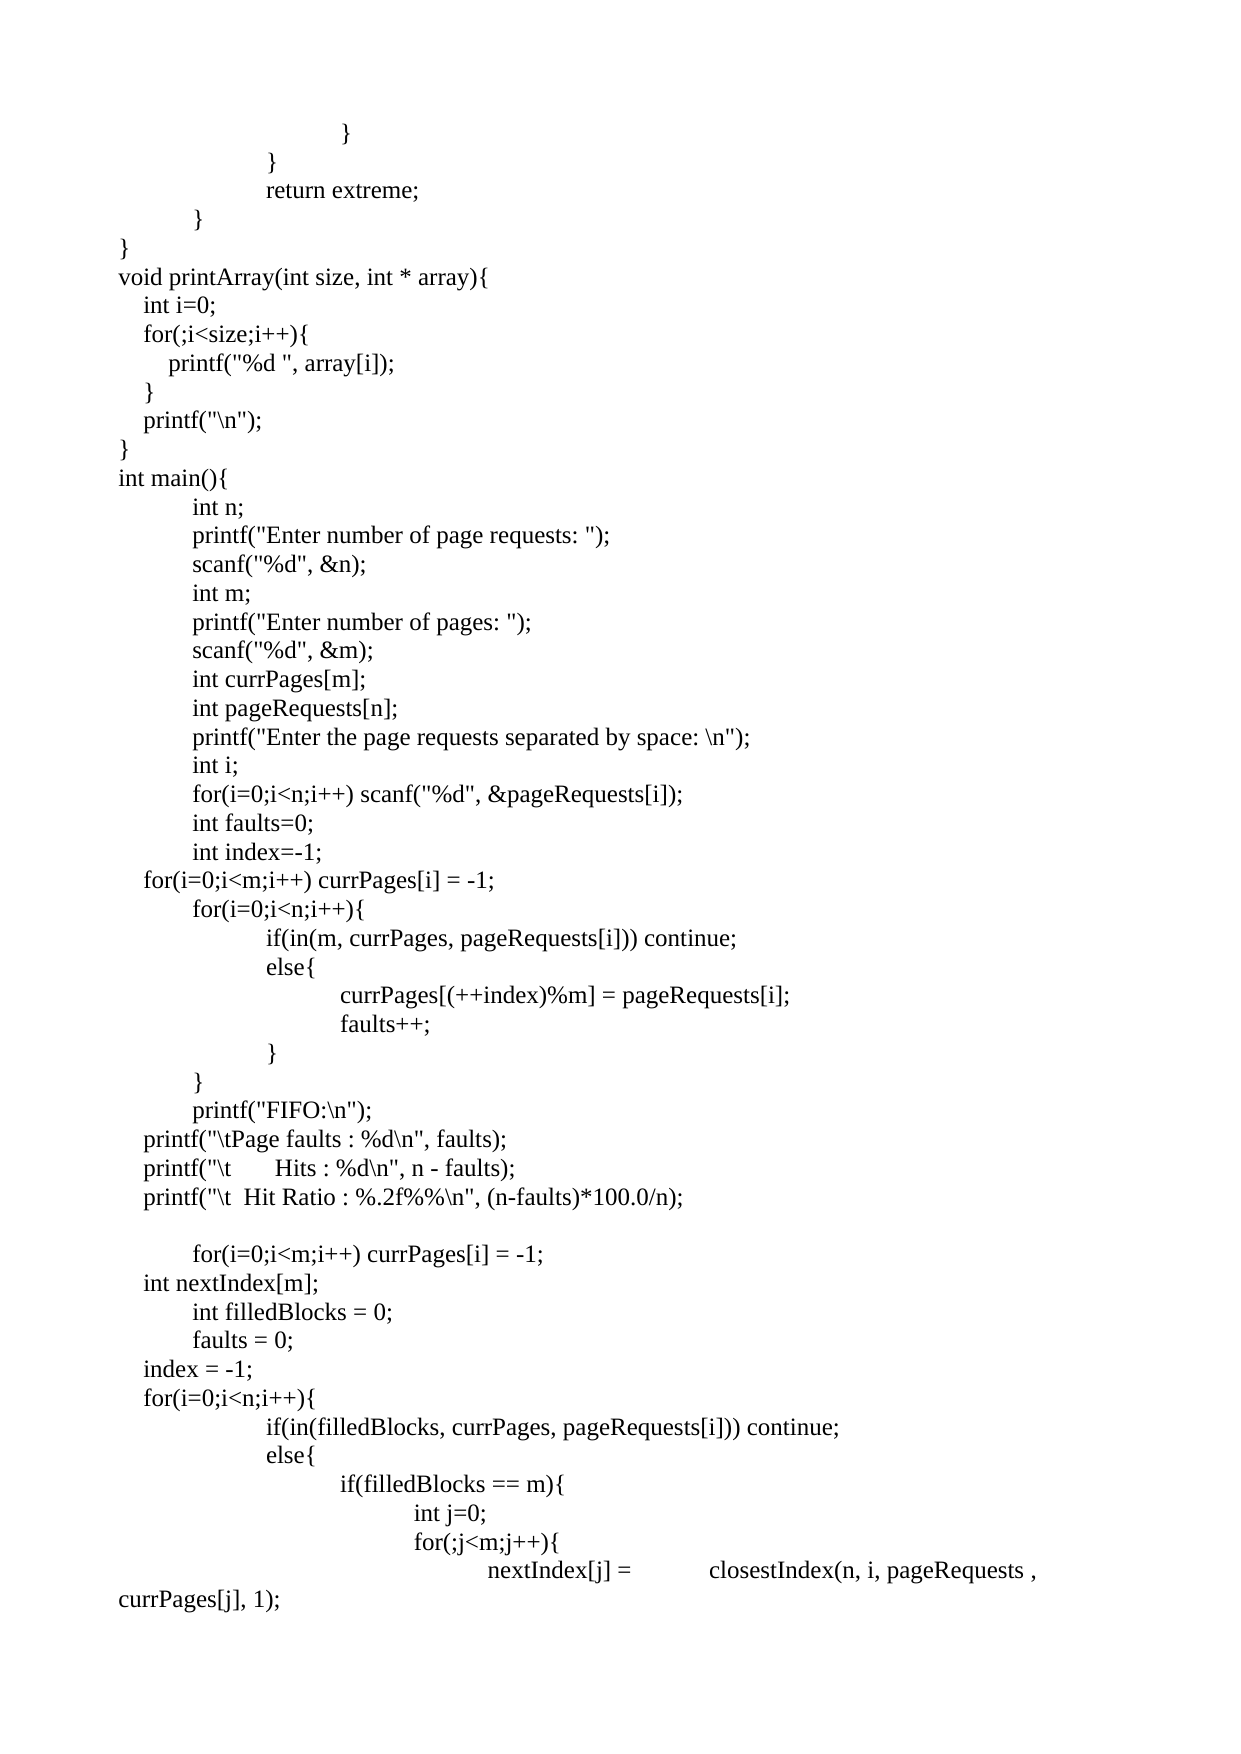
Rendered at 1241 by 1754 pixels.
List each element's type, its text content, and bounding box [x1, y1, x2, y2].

text for(;j<m;j++){ [118, 1527, 1122, 1556]
text int main(){ [118, 463, 1122, 492]
text } [118, 1038, 1122, 1067]
text } [118, 204, 1122, 233]
text void printArray(int size, int * array){ [118, 262, 1122, 291]
text if(in(filledBlocks, currPages, pageRequests[i])) continue; [118, 1412, 1122, 1441]
text if(filledBlocks == m){ [118, 1469, 1122, 1498]
text for(i=0;i<n;i++){ [118, 894, 1122, 923]
text currPages[(++index)%m] = pageRequests[i]; [118, 981, 1122, 1009]
text int nextIndex[m]; [118, 1268, 1122, 1297]
text int i; [118, 751, 1122, 779]
text printf("\n"); [118, 406, 1122, 434]
text printf("Enter number of pages: "); [118, 607, 1122, 636]
text index = -1; [118, 1354, 1122, 1383]
text int j=0; [118, 1498, 1122, 1527]
text printf("\t Hit Ratio : %.2f%%\n", (n-faults)*100.0/n); [118, 1182, 1122, 1211]
text int currPages[m]; [118, 664, 1122, 693]
text printf("%d ", array[i]); [118, 348, 1122, 377]
text faults = 0; [118, 1326, 1122, 1354]
text } [118, 147, 1122, 176]
text if(in(m, currPages, pageRequests[i])) continue; [118, 923, 1122, 952]
text nextIndex[j] = closestIndex(n, i, pageRequests , currPages[j], 1); [118, 1556, 1122, 1613]
text else{ [118, 1441, 1122, 1469]
text return extreme; [118, 176, 1122, 204]
text printf("FIFO:\n"); [118, 1096, 1122, 1124]
text else{ [118, 952, 1122, 981]
text } [118, 118, 1122, 147]
text int pageRequests[n]; [118, 693, 1122, 722]
text printf("Enter the page requests separated by space: \n"); [118, 722, 1122, 751]
text } [118, 233, 1122, 262]
text scanf("%d", &n); [118, 549, 1122, 578]
text faults++; [118, 1009, 1122, 1038]
text for(i=0;i<m;i++) currPages[i] = -1; [118, 866, 1122, 894]
text for(;i<size;i++){ [118, 319, 1122, 348]
text int filledBlocks = 0; [118, 1297, 1122, 1326]
text int index=-1; [118, 837, 1122, 866]
text for(i=0;i<n;i++) scanf("%d", &pageRequests[i]); [118, 779, 1122, 808]
text for(i=0;i<m;i++) currPages[i] = -1; [118, 1239, 1122, 1268]
text } [118, 434, 1122, 463]
text } [118, 1067, 1122, 1096]
text scanf("%d", &m); [118, 636, 1122, 664]
text printf("\t Hits : %d\n", n - faults); [118, 1153, 1122, 1182]
text for(i=0;i<n;i++){ [118, 1383, 1122, 1412]
text int i=0; [118, 291, 1122, 319]
text int m; [118, 578, 1122, 607]
text } [118, 377, 1122, 406]
text int n; [118, 492, 1122, 521]
text int faults=0; [118, 808, 1122, 837]
text printf("Enter number of page requests: "); [118, 521, 1122, 549]
text printf("\tPage faults : %d\n", faults); [118, 1124, 1122, 1153]
